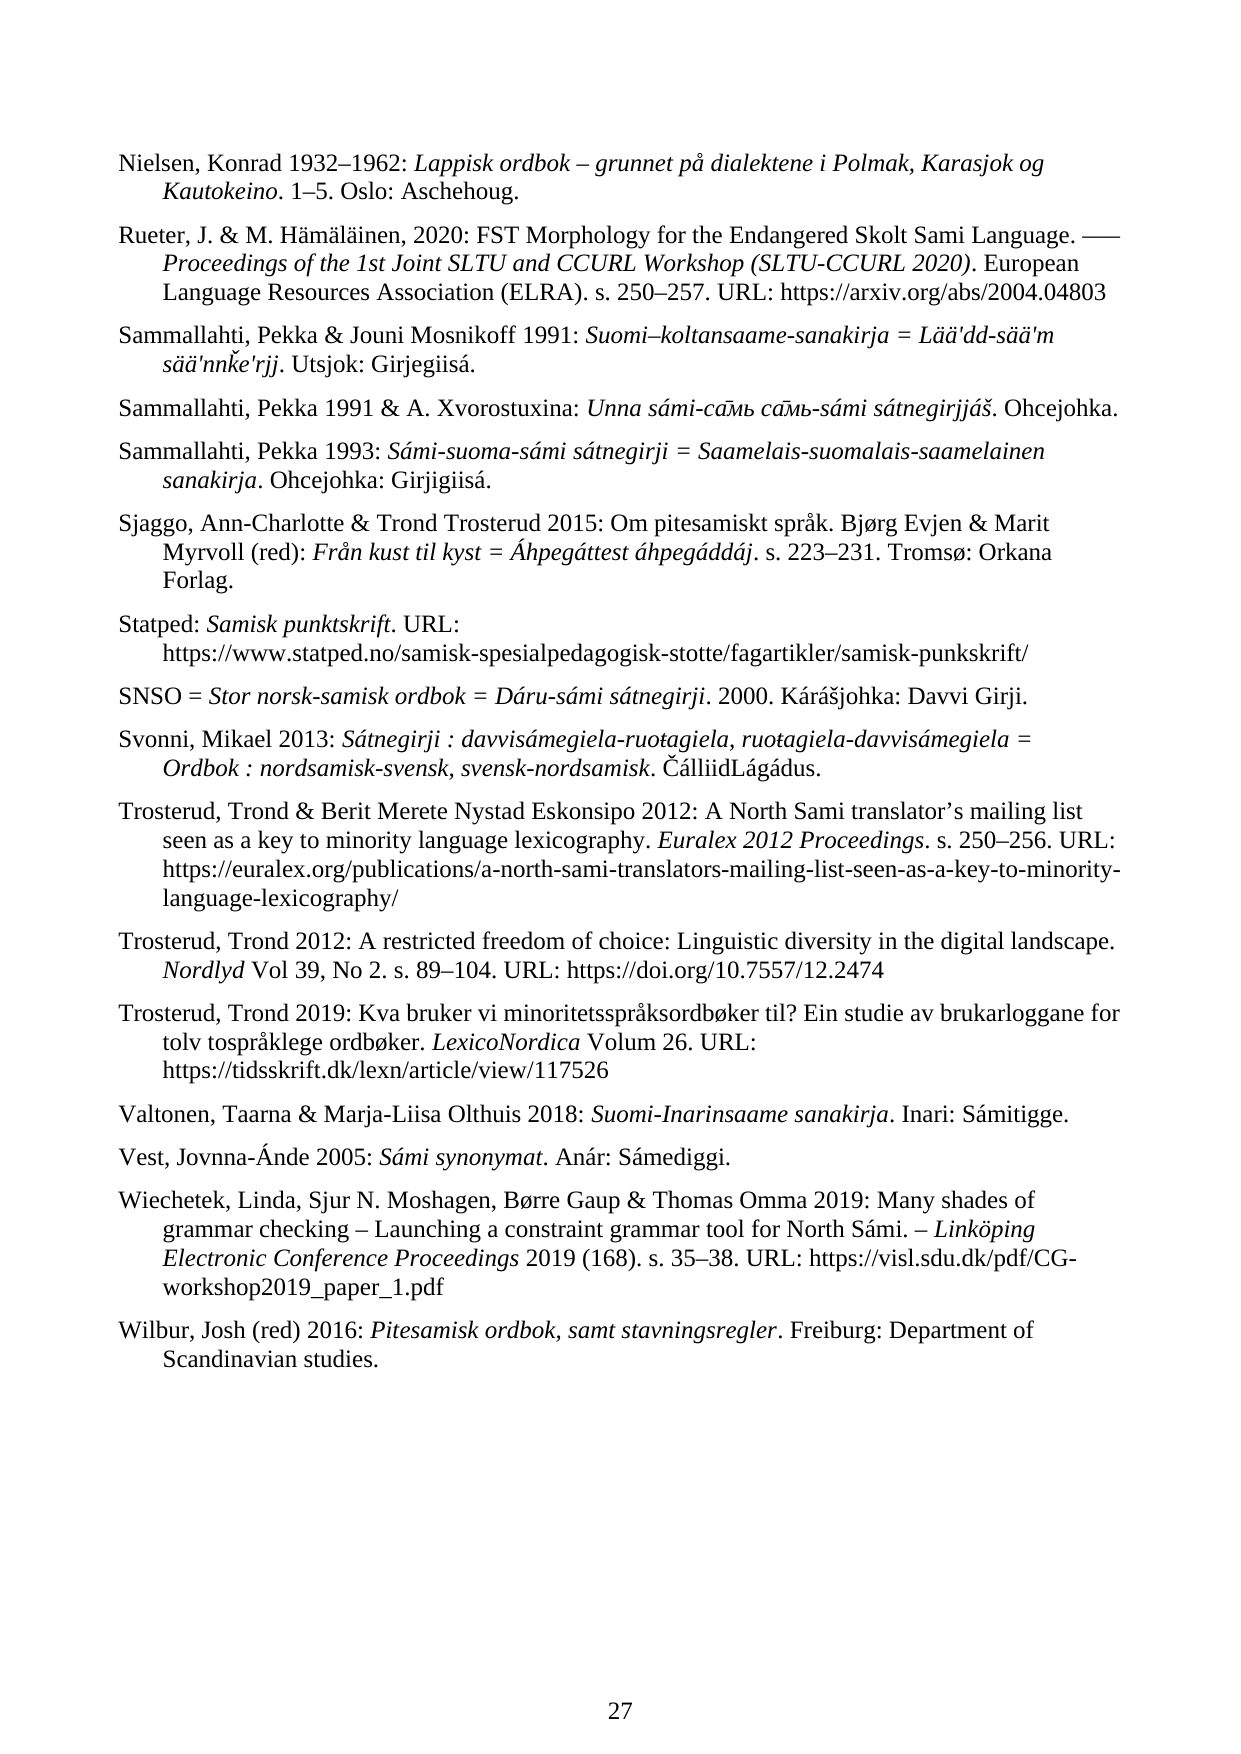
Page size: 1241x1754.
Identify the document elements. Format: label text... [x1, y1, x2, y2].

text Vest, Jovnna-Ánde 2005: Sámi synonymat. Anár: Sámediggi. [118, 1142, 1122, 1171]
text Trosterud, Trond 2019: Kva bruker vi minoritetsspråksordbøker til? Ein studie av brukarloggane for tolv tospråklege ordbøker. LexicoNordica Volum 26. URL: https://tidsskrift.dk/lexn/article/view/117526 [118, 998, 1122, 1084]
text Rueter, J. & M. Hämäläinen, 2020: FST Morphology for the Endangered Skolt Sami Language. –­–– Proceedings of the 1st Joint SLTU and CCURL Workshop (SLTU-CCURL 2020). European Language Resources Association (ELRA). s. 250–257. URL: https://arxiv.org/abs/2004.04803 [118, 220, 1122, 306]
text Sammallahti, Pekka 1991 & A. Xvorostuxina: Unna sámi-са̄мь са̄мь-sámi sátnegirjjáš. Ohcejohka. [118, 393, 1122, 421]
text Statped: Samisk punktskrift. URL: https://www.statped.no/samisk-spesialpedagogisk-stotte/fagartikler/samisk-punkskrift/ [118, 609, 1122, 666]
text Trosterud, Trond & Berit Merete Nystad Eskonsipo 2012: A North Sami translator’s mailing list seen as a key to minority language lexicography. Euralex 2012 Proceedings. s. 250–256. URL: https://euralex.org/publications/a-north-sami-translators-mailing-list-seen-as-a-key-to-minority-language-lexicography/ [118, 796, 1122, 911]
text Sammallahti, Pekka 1993: Sámi-suoma-sámi sátnegirji = Saamelais-suomalais-saamelainen sanakirja. Ohcejohka: Girjigiisá. [118, 436, 1122, 493]
text Svonni, Mikael 2013: Sátnegirji : davvisámegiela-ruoŧagiela, ruoŧagiela-davvisámegiela = Ordbok : nordsamisk-svensk, svensk-nordsamisk. ČálliidLágádus. [118, 724, 1122, 782]
text Wiechetek, Linda, Sjur N. Moshagen, Børre Gaup & Thomas Omma 2019: Many shades of grammar checking – Launching a constraint grammar tool for North Sámi. – Linköping Electronic Conference Proceedings 2019 (168). s. 35–38. URL: https://visl.sdu.dk/pdf/CG-workshop2019_paper_1.pdf [118, 1186, 1122, 1301]
text Valtonen, Taarna & Marja-Liisa Olthuis 2018: Suomi-Inarinsaame sanakirja. Inari: Sámitigge. [118, 1099, 1122, 1128]
text Trosterud, Trond 2012: A restricted freedom of choice: Linguistic diversity in the digital landscape. Nordlyd Vol 39, No 2. s. 89–104. URL: https://doi.org/10.7557/12.2474 [118, 926, 1122, 983]
text Sammallahti, Pekka & Jouni Mosnikoff 1991: Suomi–koltansaame-sanakirja = Lää'dd-sää'm sää'nnǩe'rjj. Utsjok: Girjegiisá. [118, 321, 1122, 378]
text Wilbur, Josh (red) 2016: Pitesamisk ordbok, samt stavningsregler. Freiburg: Department of Scandinavian studies. [118, 1315, 1122, 1373]
text SNSO = Stor norsk-samisk ordbok = Dáru-sámi sátnegirji. 2000. Kárášjohka: Davvi Girji. [118, 681, 1122, 710]
text Sjaggo, Ann-Charlotte & Trond Trosterud 2015: Om pitesamiskt språk. Bjørg Evjen & Marit Myrvoll (red): Från kust til kyst = Áhpegáttest áhpegáddáj. s. 223–231. Tromsø: Orkana Forlag. [118, 508, 1122, 594]
text Nielsen, Konrad 1932–1962: Lappisk ordbok – grunnet på dialektene i Polmak, Karasjok og Kautokeino. 1–5. Oslo: Aschehoug. [118, 148, 1122, 205]
